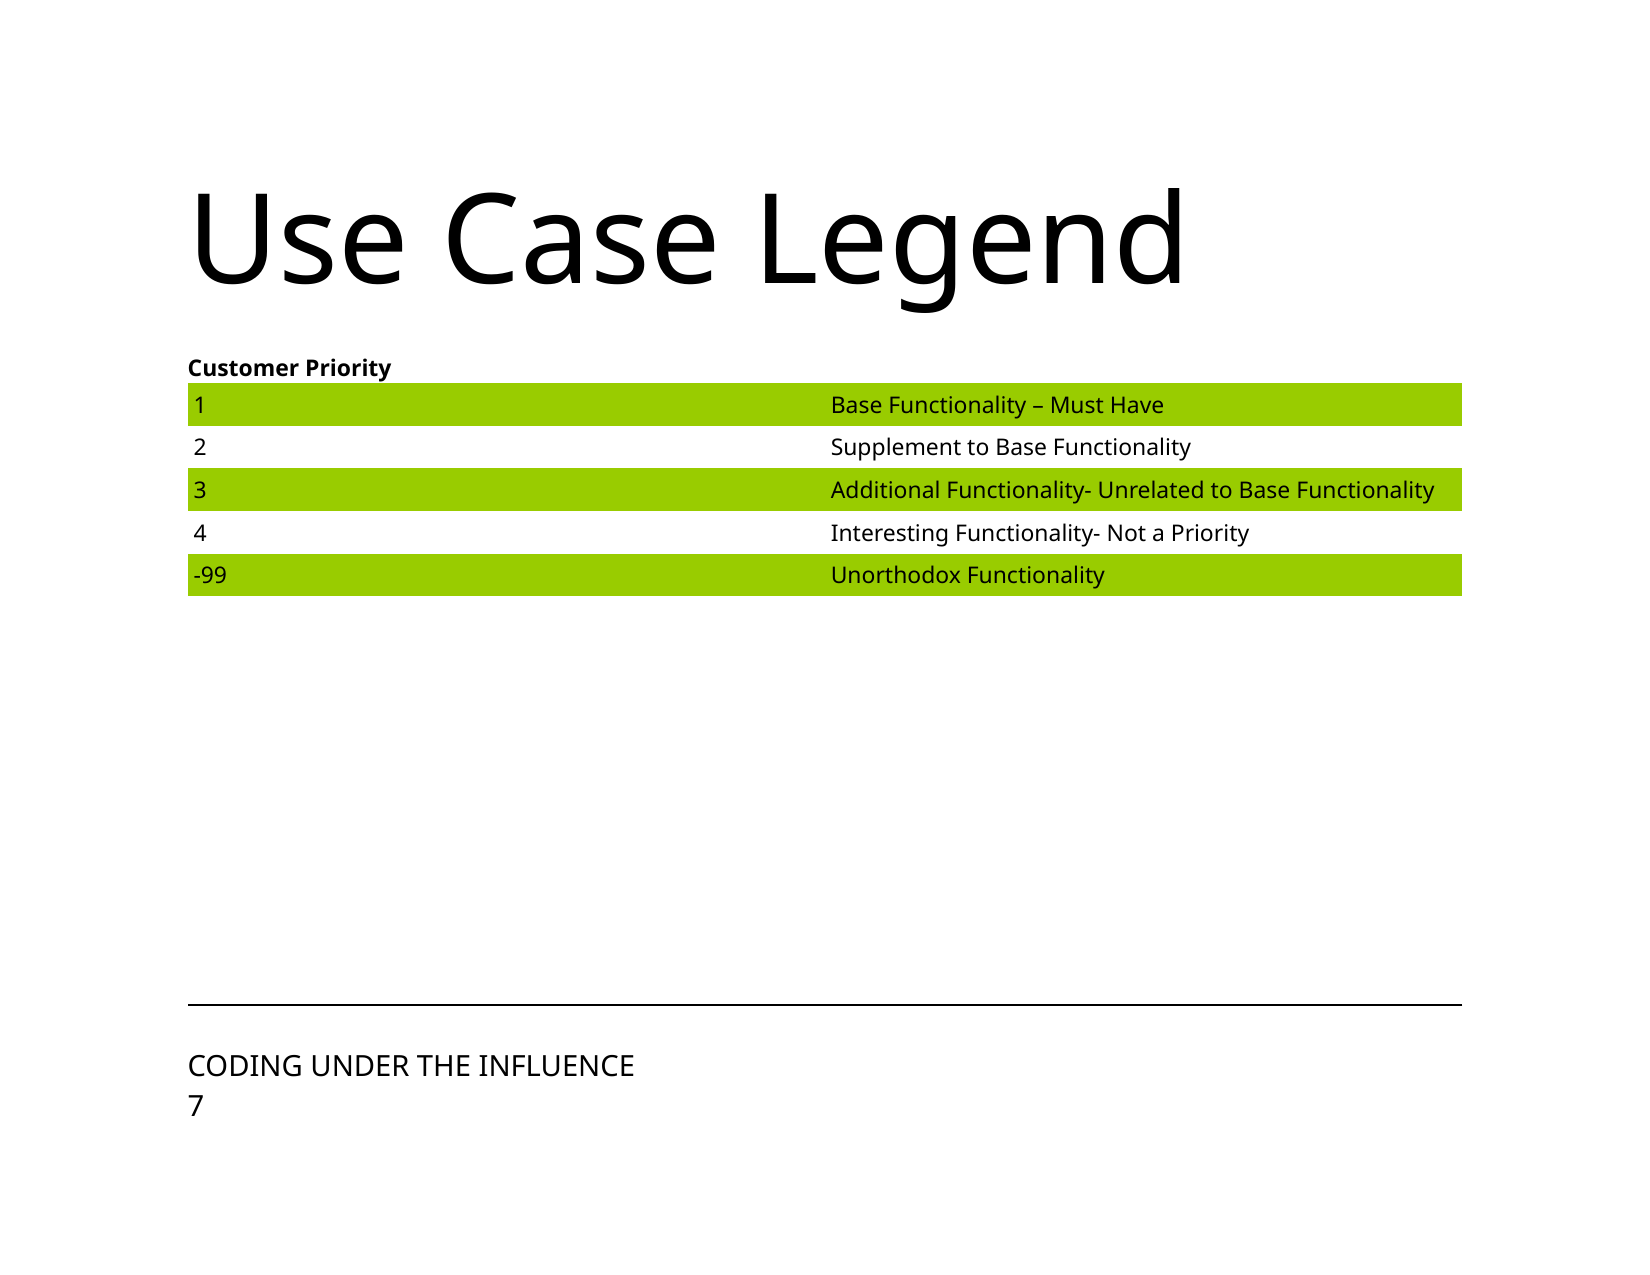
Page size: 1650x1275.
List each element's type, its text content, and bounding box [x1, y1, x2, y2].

table_cell Additional Functionality- Unrelated to Base Functionality [825, 468, 1462, 511]
table_cell 3 [188, 468, 825, 511]
table_cell Supplement to Base Functionality [825, 426, 1462, 468]
table_header 1 [188, 383, 825, 426]
table_cell -99 [188, 554, 825, 596]
table_cell 4 [188, 511, 825, 554]
table_header Base Functionality – Must Have [825, 383, 1462, 426]
text Use Case Legend [187, 150, 1462, 320]
text Customer Priority [187, 352, 1462, 383]
table_cell Interesting Functionality- Not a Priority [825, 511, 1462, 554]
table_cell 2 [188, 426, 825, 468]
table_cell Unorthodox Functionality [825, 554, 1462, 596]
